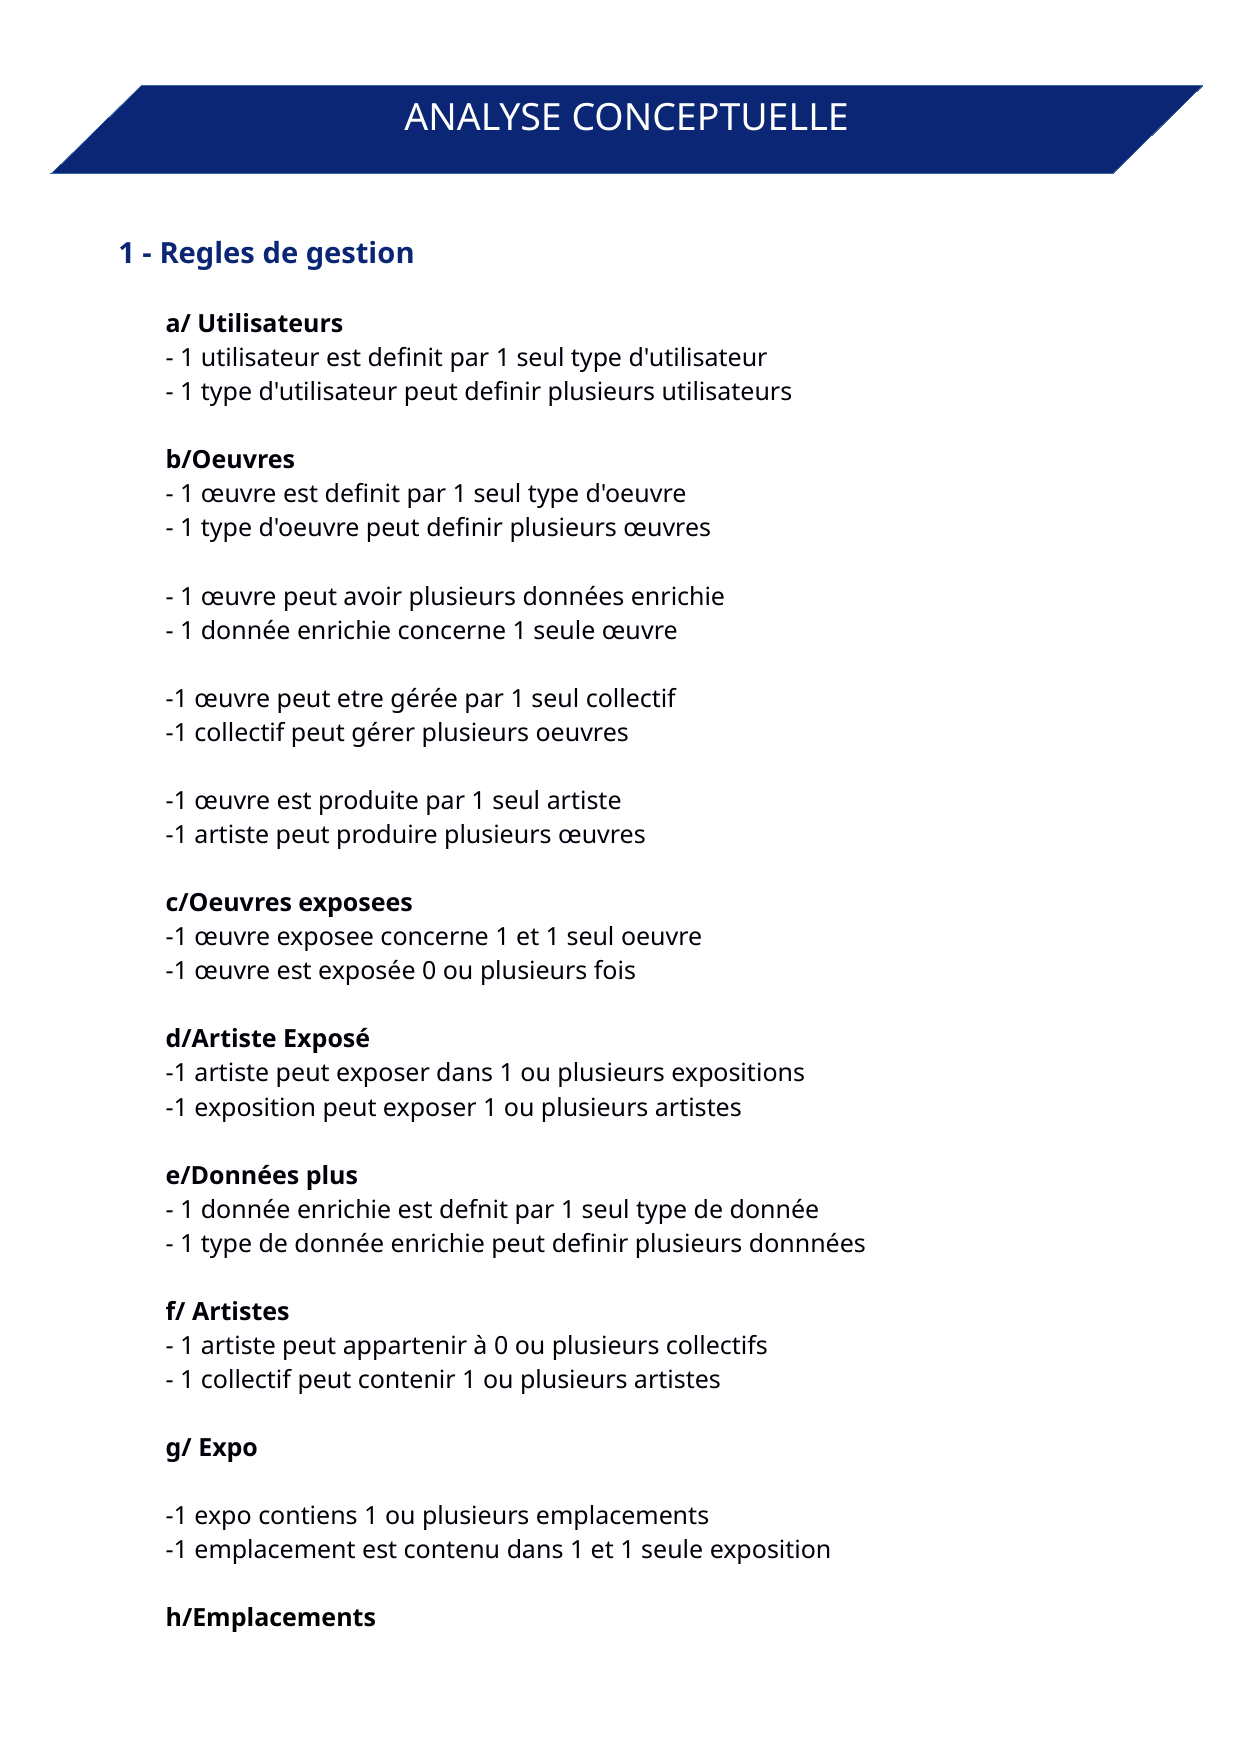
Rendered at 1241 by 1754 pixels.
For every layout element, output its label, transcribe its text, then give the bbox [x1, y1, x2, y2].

text - 1 type de donnée enrichie peut definir plusieurs donnnées [165, 1225, 1122, 1259]
text 1 - Regles de gestion [118, 232, 1122, 272]
text -1 expo contiens 1 ou plusieurs emplacements [165, 1498, 1122, 1532]
text d/Artiste Exposé [165, 1021, 1122, 1055]
text g/ Expo [165, 1430, 1122, 1464]
text - 1 type d'oeuvre peut definir plusieurs œuvres [165, 510, 1122, 544]
text -1 emplacement est contenu dans 1 et 1 seule exposition [165, 1532, 1122, 1566]
text - 1 utilisateur est definit par 1 seul type d'utilisateur [165, 340, 1122, 374]
text -1 œuvre peut etre gérée par 1 seul collectif [165, 680, 1122, 714]
text - 1 artiste peut appartenir à 0 ou plusieurs collectifs [165, 1328, 1122, 1362]
text a/ Utilisateurs [165, 306, 1122, 340]
text - 1 donnée enrichie est defnit par 1 seul type de donnée [165, 1191, 1122, 1225]
text -1 artiste peut exposer dans 1 ou plusieurs expositions [165, 1055, 1122, 1089]
text c/Oeuvres exposees [165, 885, 1122, 919]
text -1 œuvre est exposée 0 ou plusieurs fois [165, 953, 1122, 987]
text - 1 œuvre est definit par 1 seul type d'oeuvre [165, 476, 1122, 510]
text h/Emplacements [165, 1600, 1122, 1634]
text -1 œuvre exposee concerne 1 et 1 seul oeuvre [165, 919, 1122, 953]
text - 1 type d'utilisateur peut definir plusieurs utilisateurs [165, 374, 1122, 408]
text -1 œuvre est produite par 1 seul artiste [165, 783, 1122, 817]
text f/ Artistes [165, 1293, 1122, 1328]
text b/Oeuvres [165, 442, 1122, 476]
text -1 artiste peut produire plusieurs œuvres [165, 817, 1122, 851]
text - 1 collectif peut contenir 1 ou plusieurs artistes [165, 1362, 1122, 1396]
text e/Données plus [165, 1157, 1122, 1191]
text - 1 donnée enrichie concerne 1 seule œuvre [165, 612, 1122, 646]
text - 1 œuvre peut avoir plusieurs données enrichie [165, 578, 1122, 612]
text -1 collectif peut gérer plusieurs oeuvres [165, 714, 1122, 748]
text -1 exposition peut exposer 1 ou plusieurs artistes [165, 1089, 1122, 1123]
